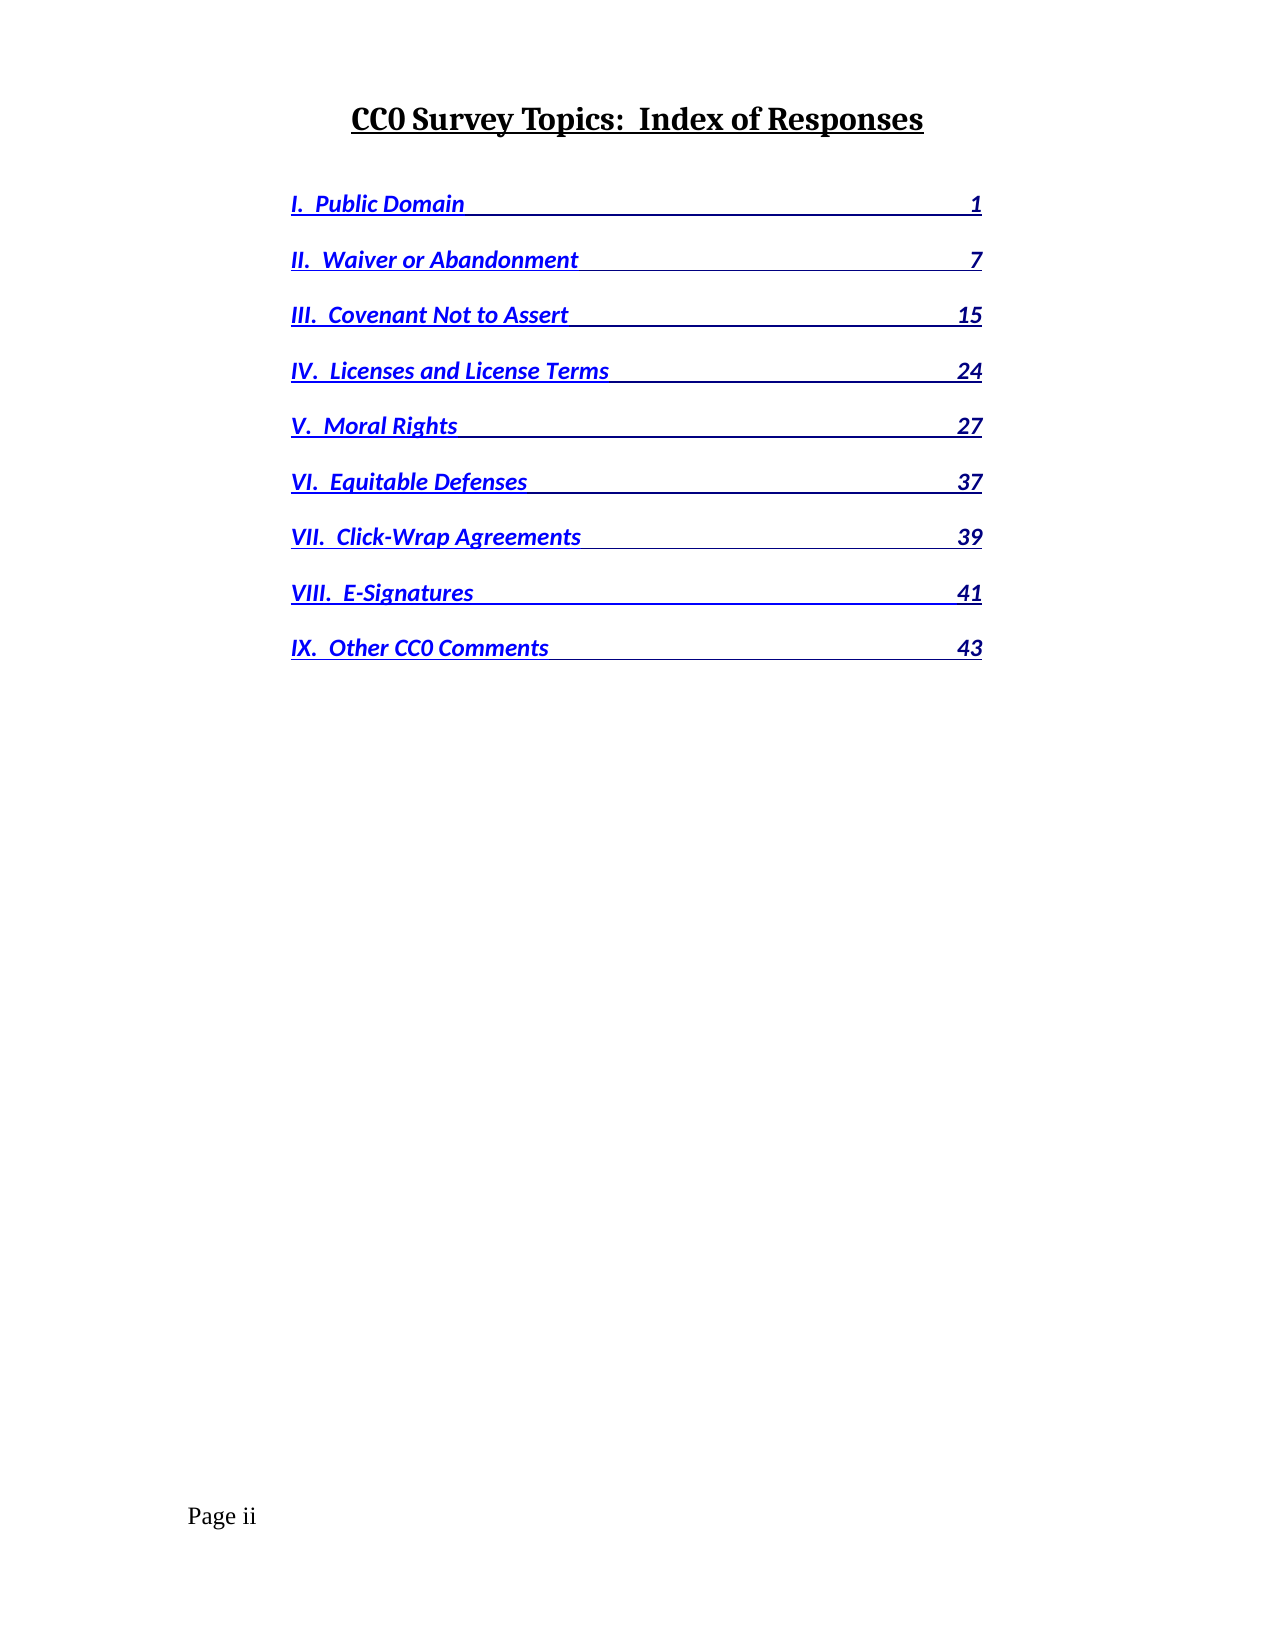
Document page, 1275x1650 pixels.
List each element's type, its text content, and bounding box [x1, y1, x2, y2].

text I. Public Domain 1 [291, 188, 994, 219]
text IV. Licenses and License Terms 24 [291, 355, 994, 385]
text VI. Equitable Defenses 37 [291, 466, 994, 496]
text III. Covenant Not to Assert 15 [291, 299, 994, 330]
text VII. Click-Wrap Agreements 39 [291, 521, 994, 552]
text V. Moral Rights 27 [291, 410, 994, 441]
text IX. Other CC0 Comments 43 [291, 632, 994, 663]
title CC0 Survey Topics: Index of Responses [187, 100, 1087, 138]
text II. Waiver or Abandonment 7 [291, 244, 994, 274]
text VIII. E-Signatures 41 [291, 577, 994, 607]
